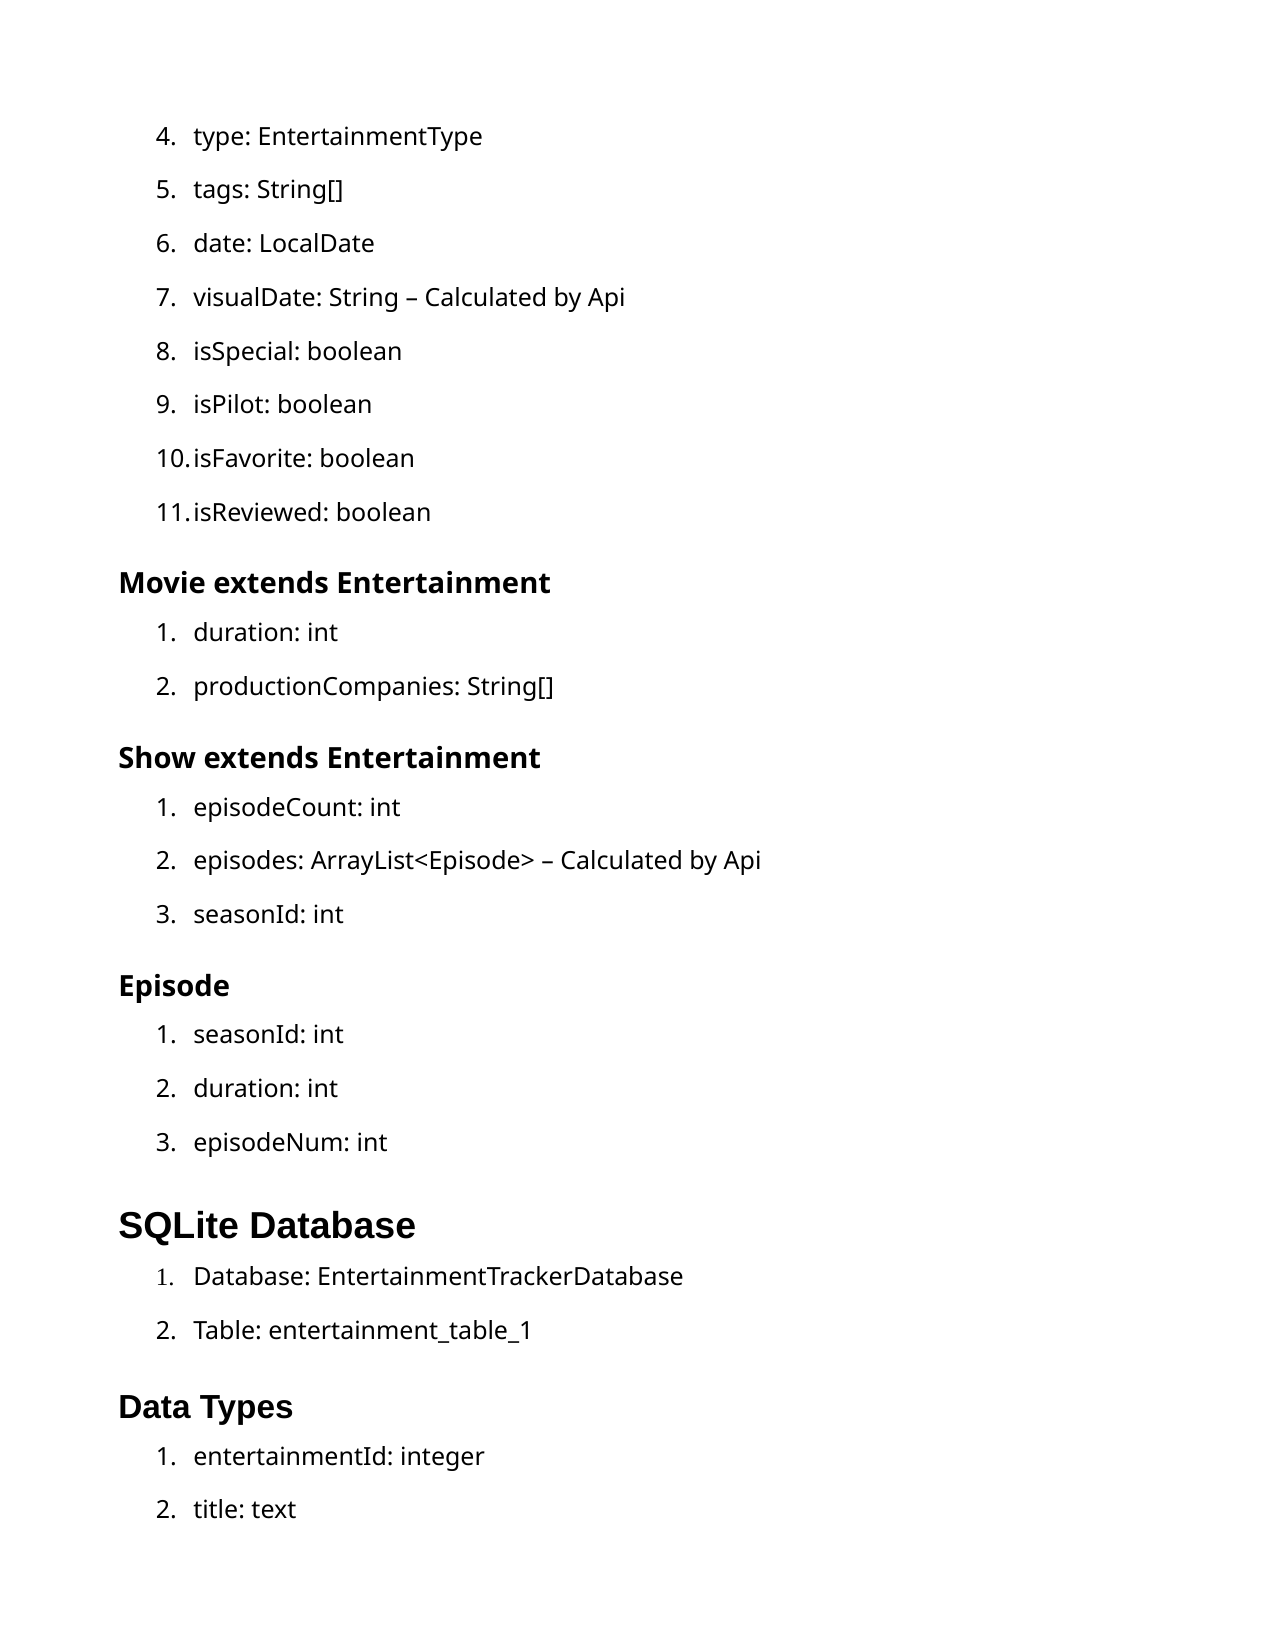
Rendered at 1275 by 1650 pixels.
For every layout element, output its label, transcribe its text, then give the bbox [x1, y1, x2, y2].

list isPilot: boolean [156, 387, 1157, 421]
list Database: EntertainmentTrackerDatabase [156, 1259, 1157, 1293]
subtitle Data Types [118, 1387, 1157, 1426]
list type: EntertainmentType [156, 118, 1157, 152]
list seasonId: int [156, 897, 1157, 931]
list title: text [156, 1492, 1157, 1526]
list Table: entertainment_table_1 [156, 1313, 1157, 1347]
list duration: int [156, 615, 1157, 649]
subtitle Show extends Entertainment [118, 737, 1157, 777]
list isReviewed: boolean [156, 494, 1157, 528]
list episodeCount: int [156, 789, 1157, 823]
list visualDate: String – Calculated by Api [156, 279, 1157, 313]
list productionCompanies: String[] [156, 669, 1157, 703]
subtitle Episode [118, 965, 1157, 1005]
subtitle Movie extends Entertainment [118, 563, 1157, 602]
list isFavorite: boolean [156, 441, 1157, 475]
list duration: int [156, 1071, 1157, 1105]
list episodes: ArrayList<Episode> – Calculated by Api [156, 843, 1157, 877]
list tags: String[] [156, 172, 1157, 206]
list seasonId: int [156, 1017, 1157, 1051]
list entertainmentId: integer [156, 1438, 1157, 1472]
list date: LocalDate [156, 226, 1157, 260]
list isSpecial: boolean [156, 333, 1157, 367]
subtitle SQLite Database [118, 1203, 1157, 1247]
list episodeNum: int [156, 1125, 1157, 1159]
